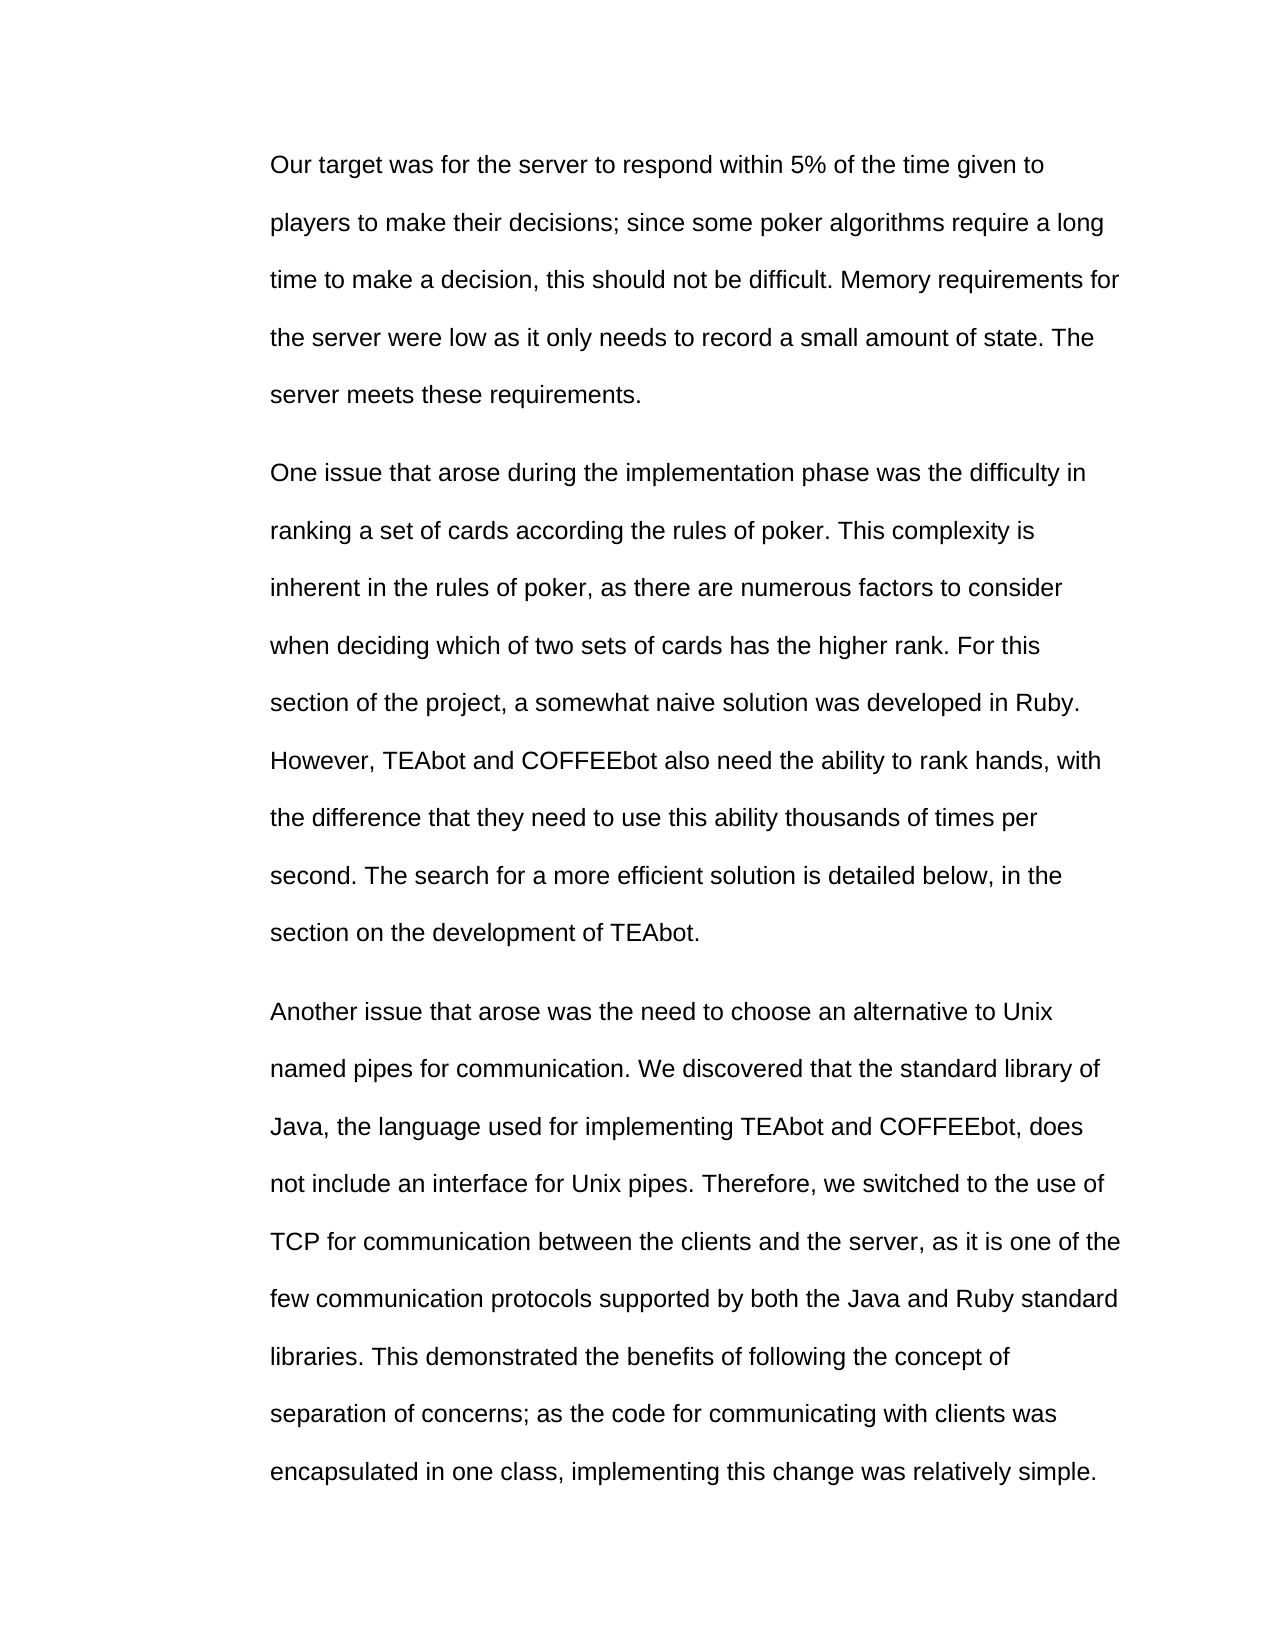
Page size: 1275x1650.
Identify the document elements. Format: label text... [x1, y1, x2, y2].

list Our target was for the server to respond within 5% of the time given to players to make their decisions; since some poker algorithms require a long time to make a decision, this should not be difficult. Memory requirements for the server were low as it only needs to record a small amount of state. The server meets these requirements. [232, 150, 1125, 409]
list One issue that arose during the implementation phase was the difficulty in ranking a set of cards according the rules of poker. This complexity is inherent in the rules of poker, as there are numerous factors to consider when deciding which of two sets of cards has the higher rank. For this section of the project, a somewhat naive solution was developed in Ruby. However, TEAbot and COFFEEbot also need the ability to rank hands, with the difference that they need to use this ability thousands of times per second. The search for a more efficient solution is detailed below, in the section on the development of TEAbot. [232, 458, 1125, 947]
list Another issue that arose was the need to choose an alternative to Unix named pipes for communication. We discovered that the standard library of Java, the language used for implementing TEAbot and COFFEEbot, does not include an interface for Unix pipes. Therefore, we switched to the use of TCP for communication between the clients and the server, as it is one of the few communication protocols supported by both the Java and Ruby standard libraries. This demonstrated the benefits of following the concept of separation of concerns; as the code for communicating with clients was encapsulated in one class, implementing this change was relatively simple. [232, 997, 1125, 1485]
